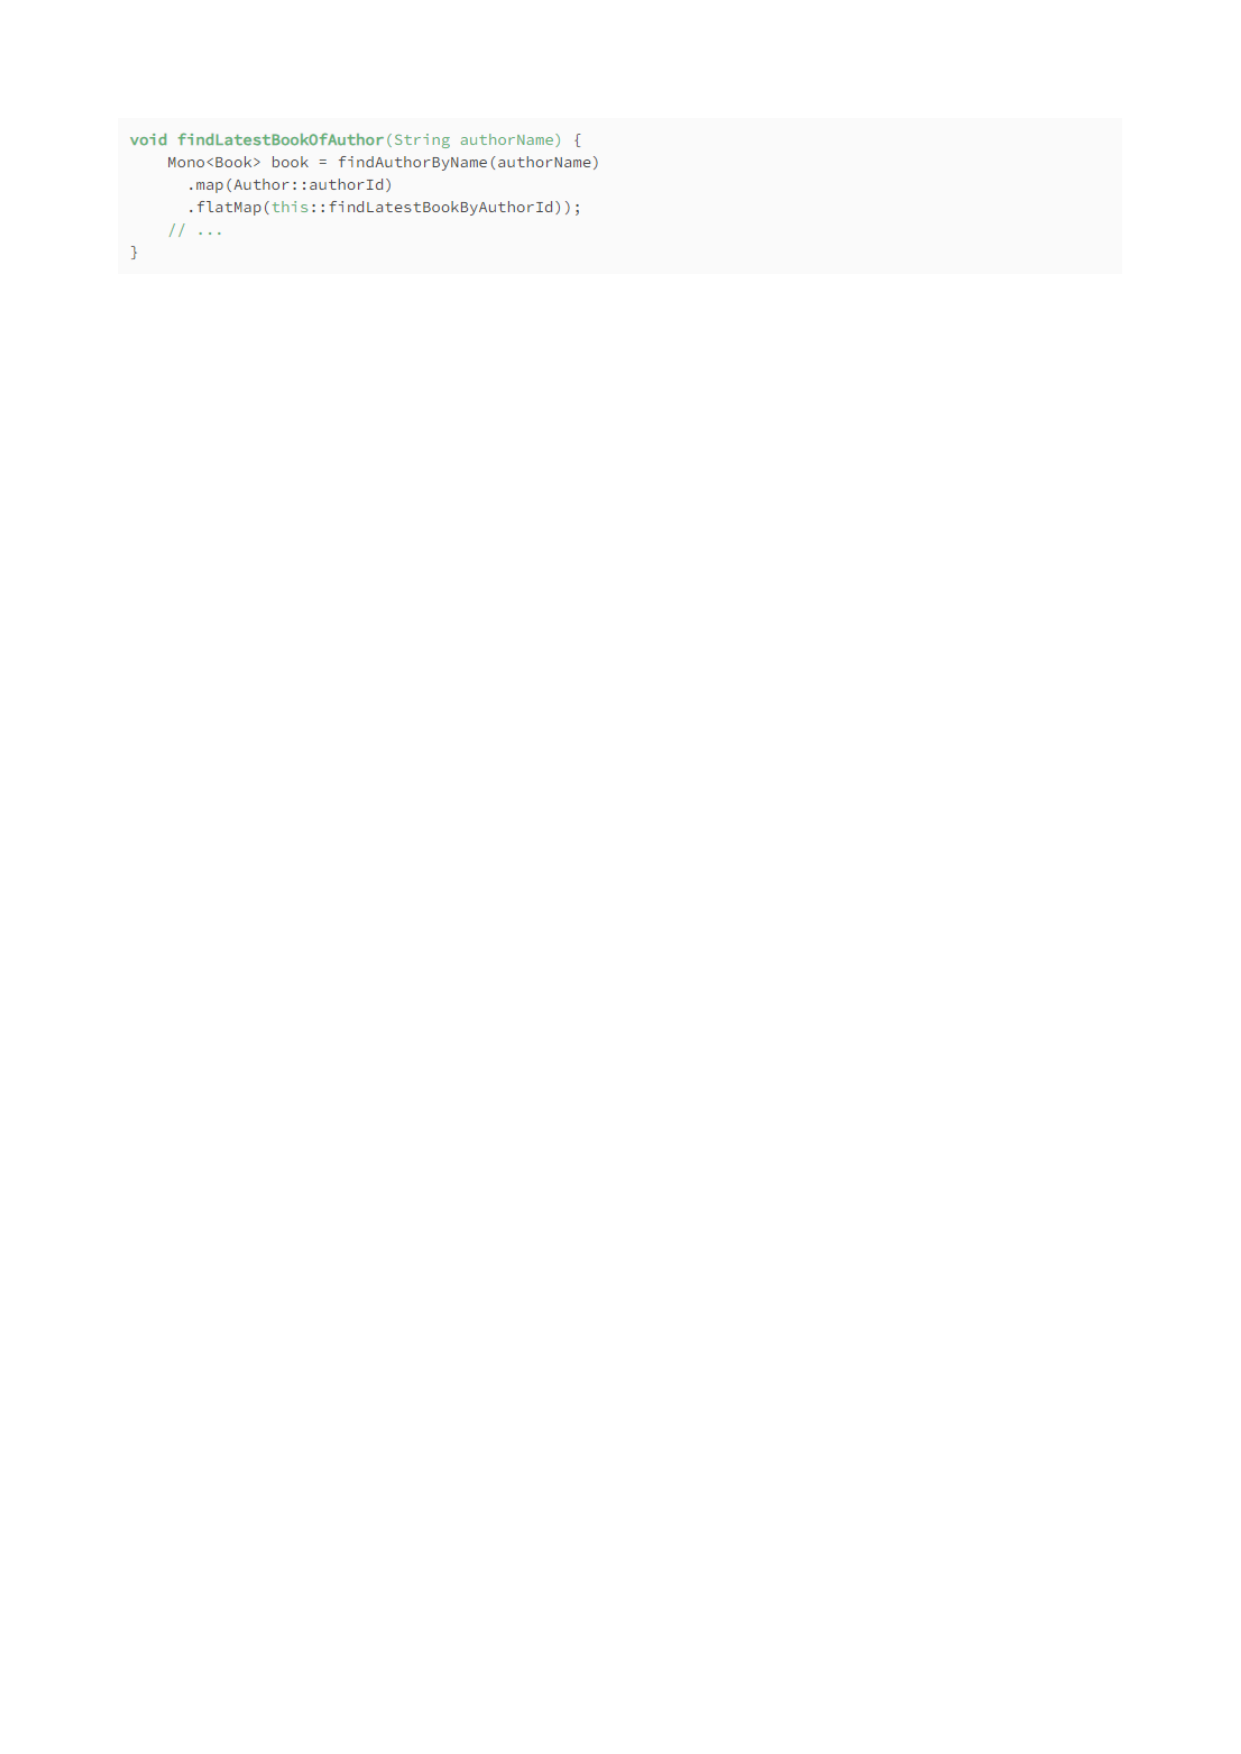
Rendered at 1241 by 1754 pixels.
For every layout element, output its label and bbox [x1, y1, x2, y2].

picture [118, 118, 1123, 274]
